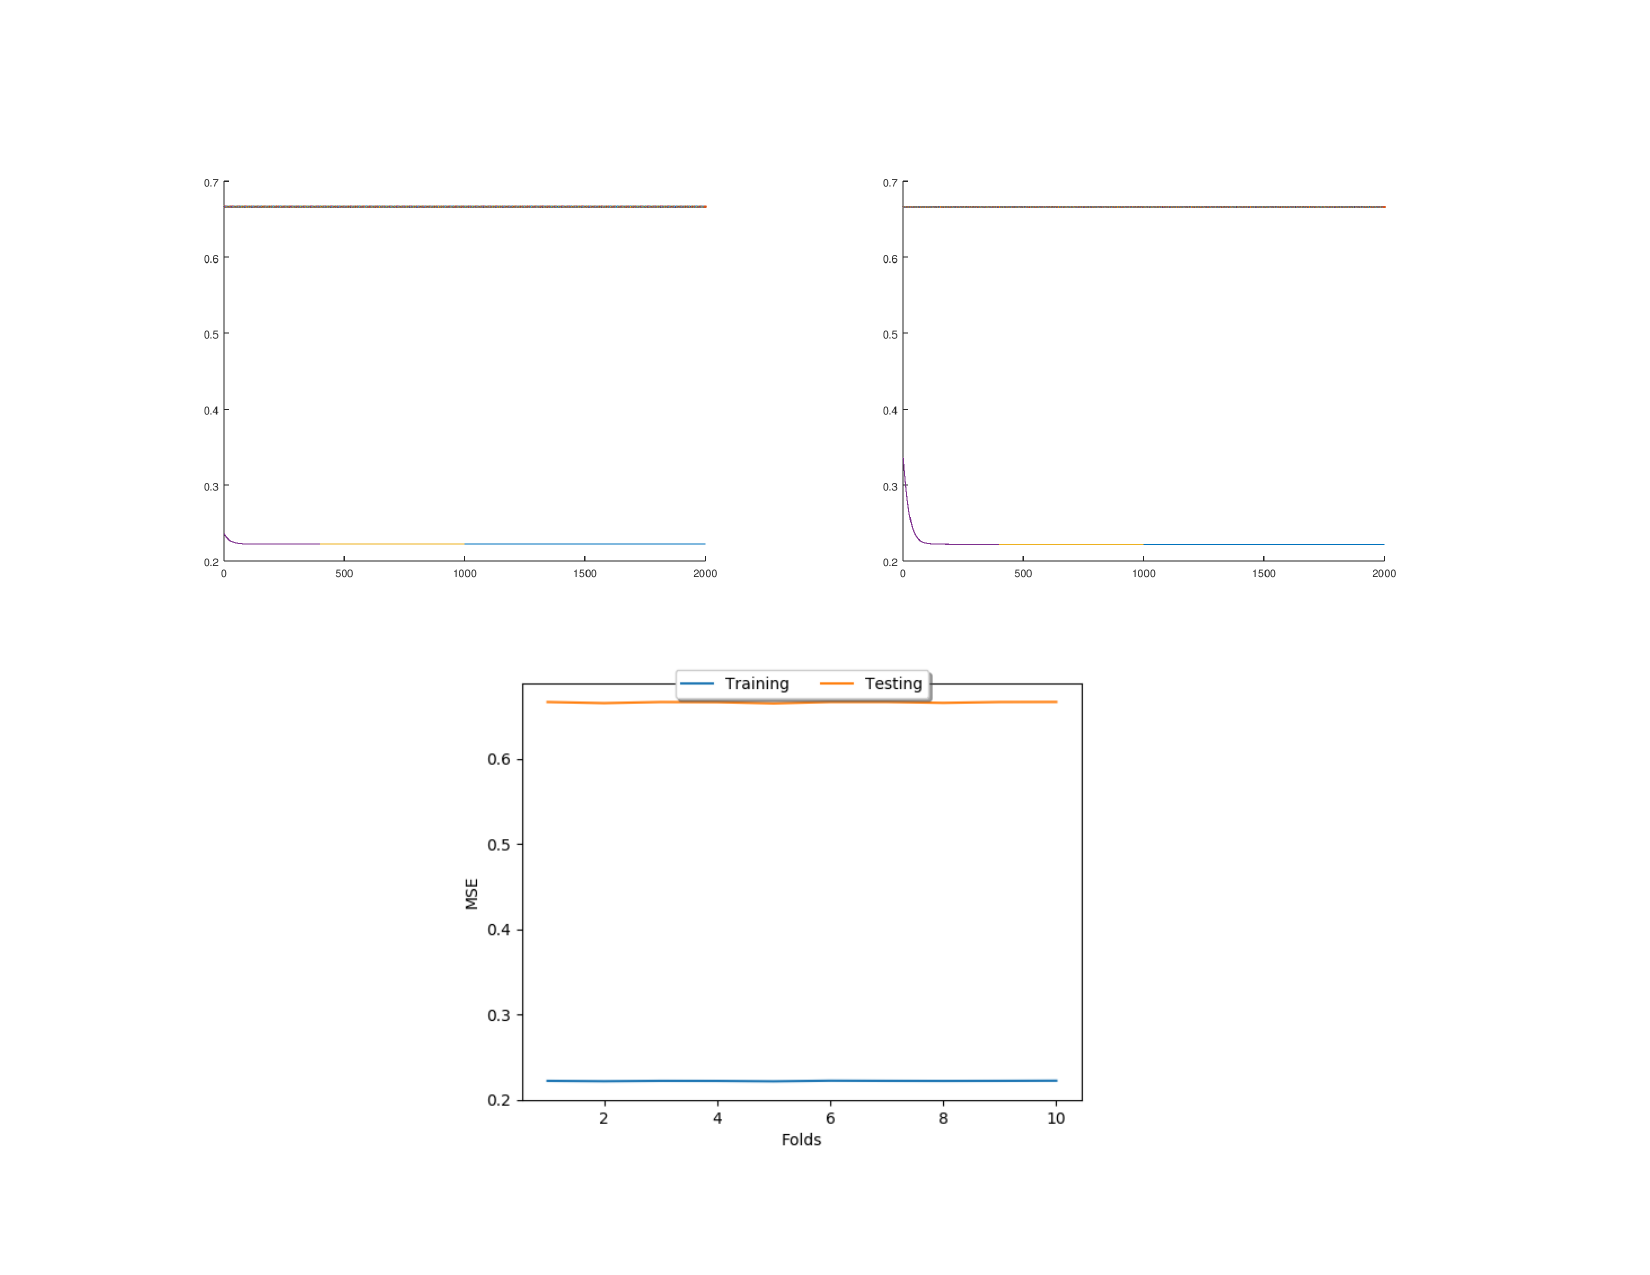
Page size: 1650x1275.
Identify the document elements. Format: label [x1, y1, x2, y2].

picture [822, 146, 1443, 612]
picture [143, 146, 764, 612]
picture [432, 618, 1154, 1160]
